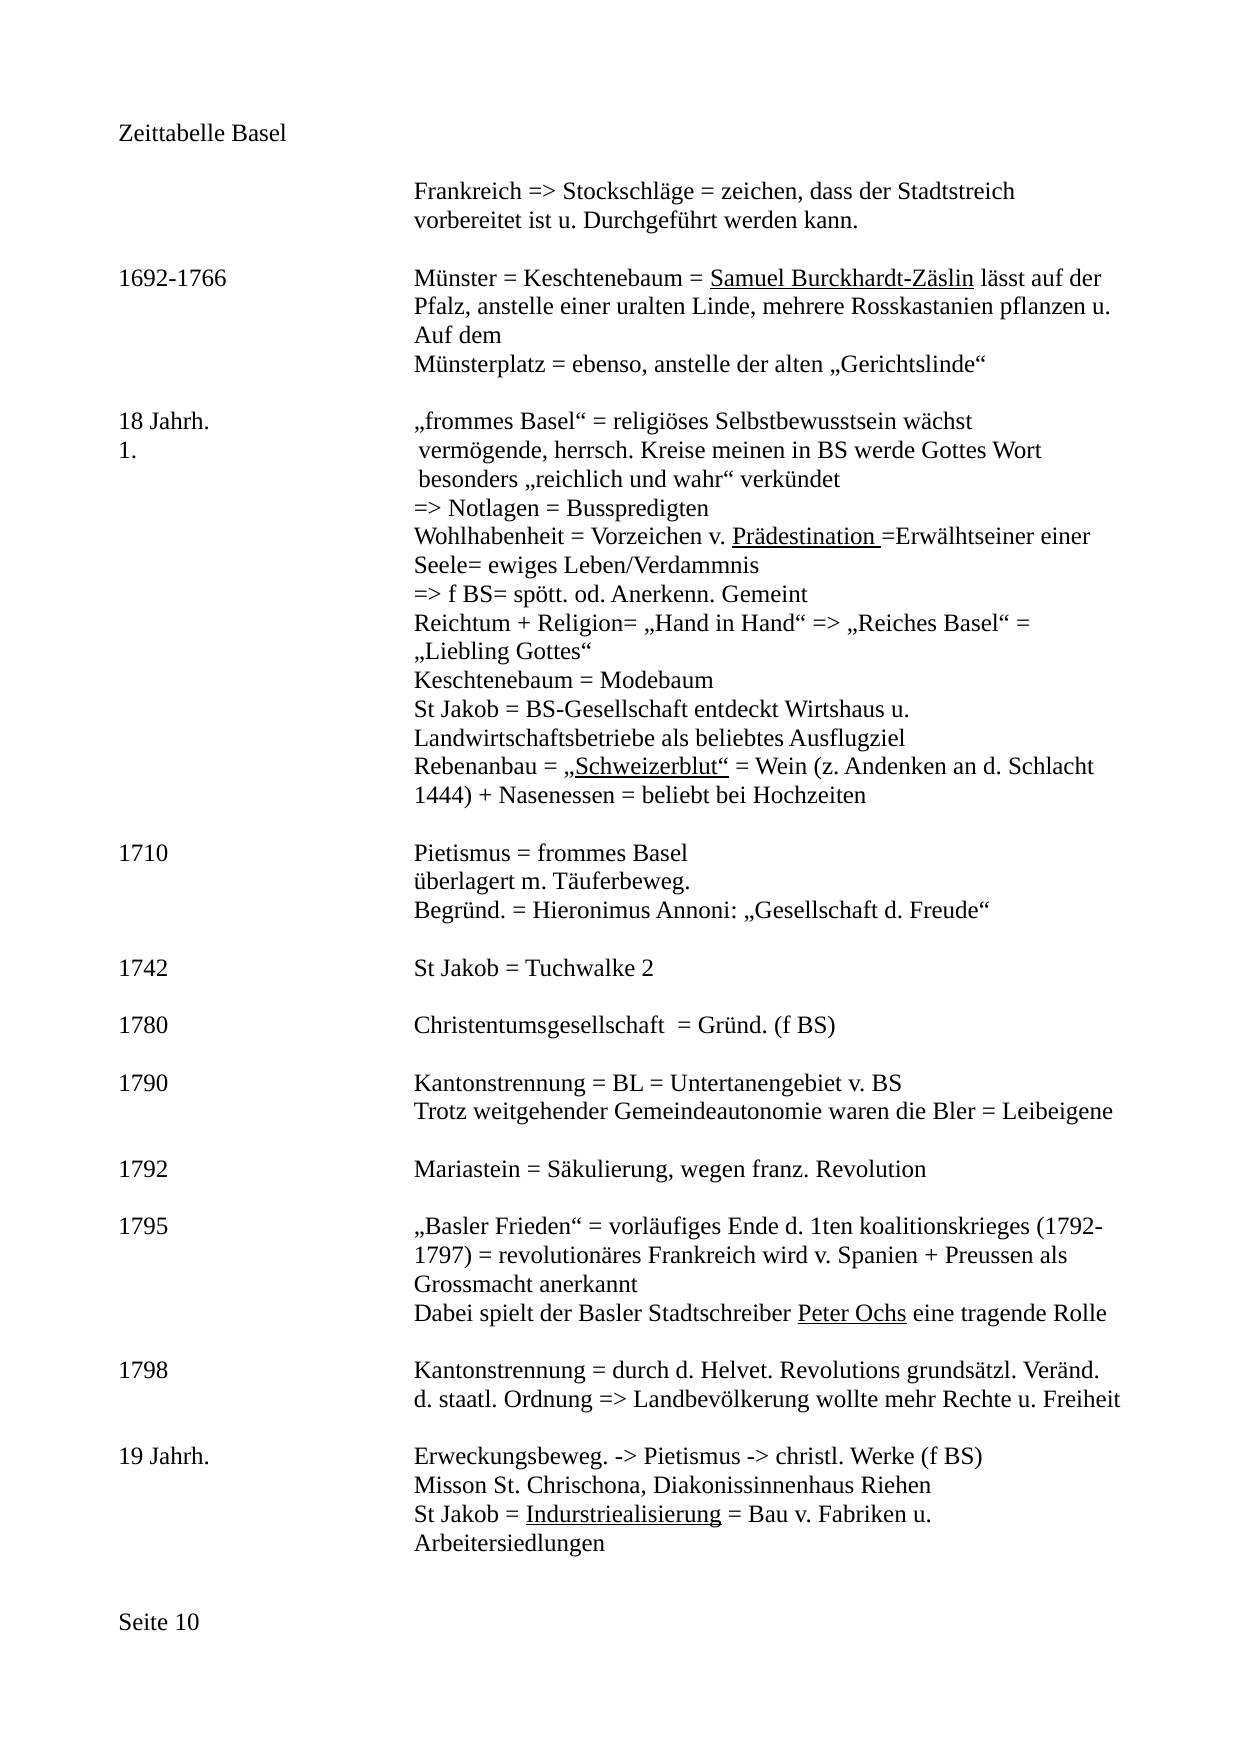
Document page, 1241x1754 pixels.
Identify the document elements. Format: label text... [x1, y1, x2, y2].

text 1710 Pietismus = frommes Basel [118, 838, 1122, 866]
text => Notlagen = Busspredigten [118, 493, 1122, 521]
text Frankreich => Stockschläge = zeichen, dass der Stadtstreich vorbereitet ist u. Durchgeführt werden kann. [118, 176, 1122, 234]
text Rebenanbau = „Schweizerblut“ = Wein (z. Andenken an d. Schlacht 1444) + Nasenessen = beliebt bei Hochzeiten [118, 751, 1122, 809]
text 1692-1766 Münster = Keschtenebaum = Samuel Burckhardt-Zäslin lässt auf der Pfalz, anstelle einer uralten Linde, mehrere Rosskastanien pflanzen u. Auf dem [118, 263, 1122, 349]
text St Jakob = BS-Gesellschaft entdeckt Wirtshaus u. Landwirtschaftsbetriebe als beliebtes Ausflugziel [118, 694, 1122, 751]
text 1790 Kantonstrennung = BL = Untertanengebiet v. BS [118, 1068, 1122, 1096]
text 1742 St Jakob = Tuchwalke 2 [118, 953, 1122, 981]
text überlagert m. Täuferbeweg. [118, 866, 1122, 895]
text Münsterplatz = ebenso, anstelle der alten „Gerichtslinde“ [118, 349, 1122, 378]
text Begründ. = Hieronimus Annoni: „Gesellschaft d. Freude“ [118, 895, 1122, 924]
text Dabei spielt der Basler Stadtschreiber Peter Ochs eine tragende Rolle [118, 1298, 1122, 1326]
text 1798 Kantonstrennung = durch d. Helvet. Revolutions grundsätzl. Veränd. d. staatl. Ordnung => Landbevölkerung wollte mehr Rechte u. Freiheit [118, 1355, 1122, 1413]
list vermögende, herrsch. Kreise meinen in BS werde Gottes Wort besonders „reichlich und wahr“ verkündet [118, 435, 1122, 493]
text Wohlhabenheit = Vorzeichen v. Prädestination =Erwälhtseiner einer Seele= ewiges Leben/Verdammnis [118, 521, 1122, 579]
text 1780 Christentumsgesellschaft = Gründ. (f BS) [118, 1010, 1122, 1039]
text => f BS= spött. od. Anerkenn. Gemeint [118, 579, 1122, 608]
text 18 Jahrh. „frommes Basel“ = religiöses Selbstbewusstsein wächst [118, 406, 1122, 435]
text St Jakob = Indurstriealisierung = Bau v. Fabriken u. Arbeitersiedlungen [118, 1499, 1122, 1556]
text Reichtum + Religion= „Hand in Hand“ => „Reiches Basel“ = „Liebling Gottes“ [118, 608, 1122, 665]
text Trotz weitgehender Gemeindeautonomie waren die Bler = Leibeigene [118, 1096, 1122, 1125]
text 1795 „Basler Frieden“ = vorläufiges Ende d. 1ten koalitionskrieges (1792- 1797) = revolutionäres Frankreich wird v. Spanien + Preussen als Grossmacht anerkannt [118, 1211, 1122, 1298]
text Keschtenebaum = Modebaum [118, 665, 1122, 694]
text 1792 Mariastein = Säkulierung, wegen franz. Revolution [118, 1154, 1122, 1183]
text 19 Jahrh. Erweckungsbeweg. -> Pietismus -> christl. Werke (f BS) [118, 1441, 1122, 1470]
text Misson St. Chrischona, Diakonissinnenhaus Riehen [118, 1470, 1122, 1499]
